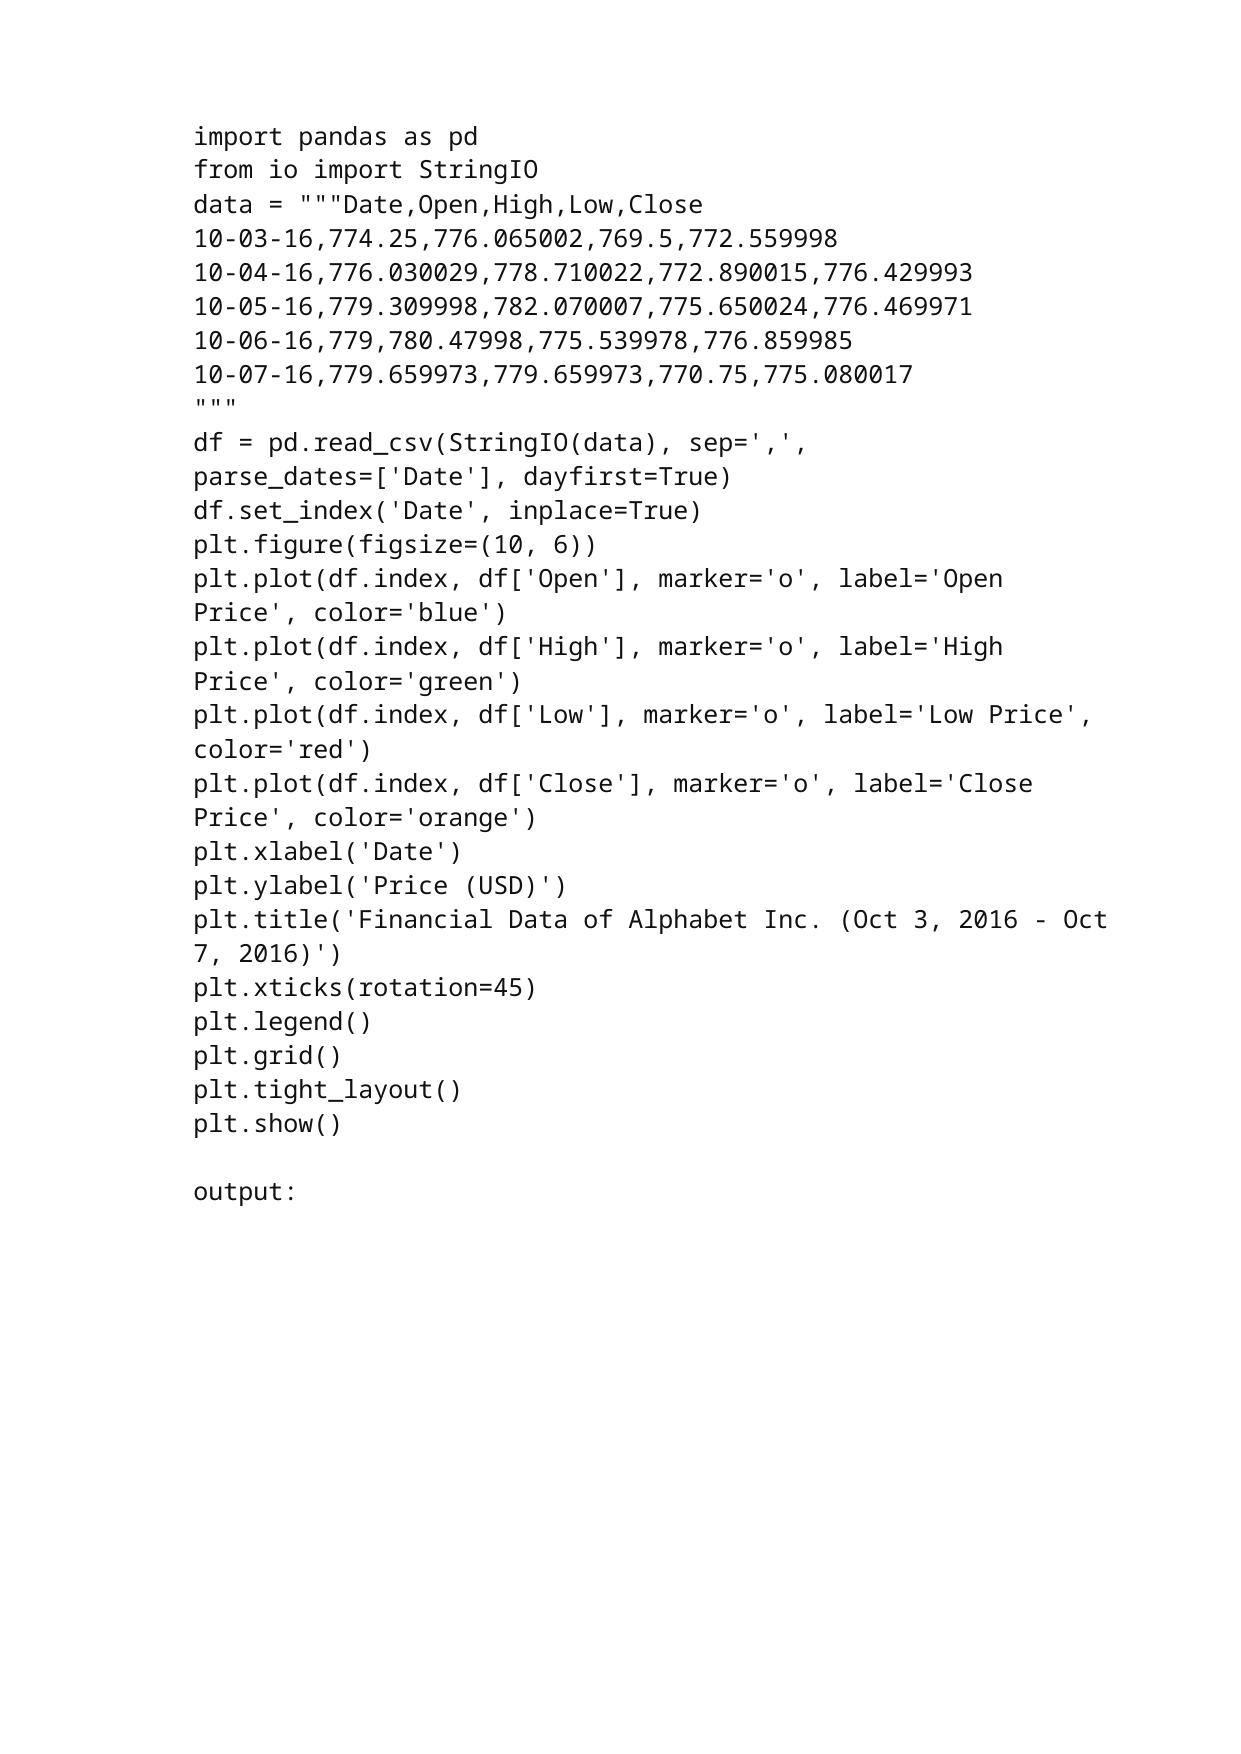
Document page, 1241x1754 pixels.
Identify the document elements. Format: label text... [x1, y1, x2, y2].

list data = """Date,Open,High,Low,Close [193, 186, 1122, 220]
list """ [193, 391, 1122, 425]
list 10-07-16,779.659973,779.659973,770.75,775.080017 [193, 357, 1122, 391]
list 10-04-16,776.030029,778.710022,772.890015,776.429993 [193, 254, 1122, 288]
list plt.ylabel('Price (USD)') [193, 867, 1122, 902]
list plt.plot(df.index, df['Low'], marker='o', label='Low Price', color='red') [193, 697, 1122, 765]
list plt.tight_layout() [193, 1072, 1122, 1106]
list 10-06-16,779,780.47998,775.539978,776.859985 [193, 322, 1122, 357]
list plt.legend() [193, 1004, 1122, 1038]
list df.set_index('Date', inplace=True) [193, 493, 1122, 527]
list 10-05-16,779.309998,782.070007,775.650024,776.469971 [193, 288, 1122, 322]
list import pandas as pd [193, 118, 1122, 152]
list plt.plot(df.index, df['Open'], marker='o', label='Open Price', color='blue') [193, 561, 1122, 629]
list plt.title('Financial Data of Alphabet Inc. (Oct 3, 2016 - Oct 7, 2016)') [193, 902, 1122, 970]
list plt.xlabel('Date') [193, 833, 1122, 867]
list from io import StringIO [193, 152, 1122, 186]
list output: [193, 1174, 1122, 1208]
list plt.figure(figsize=(10, 6)) [193, 527, 1122, 561]
list plt.grid() [193, 1038, 1122, 1072]
list plt.xticks(rotation=45) [193, 970, 1122, 1004]
list plt.plot(df.index, df['Close'], marker='o', label='Close Price', color='orange') [193, 765, 1122, 833]
list 10-03-16,774.25,776.065002,769.5,772.559998 [193, 220, 1122, 254]
list plt.plot(df.index, df['High'], marker='o', label='High Price', color='green') [193, 629, 1122, 697]
list plt.show() [193, 1106, 1122, 1140]
list df = pd.read_csv(StringIO(data), sep=',', parse_dates=['Date'], dayfirst=True) [193, 425, 1122, 493]
